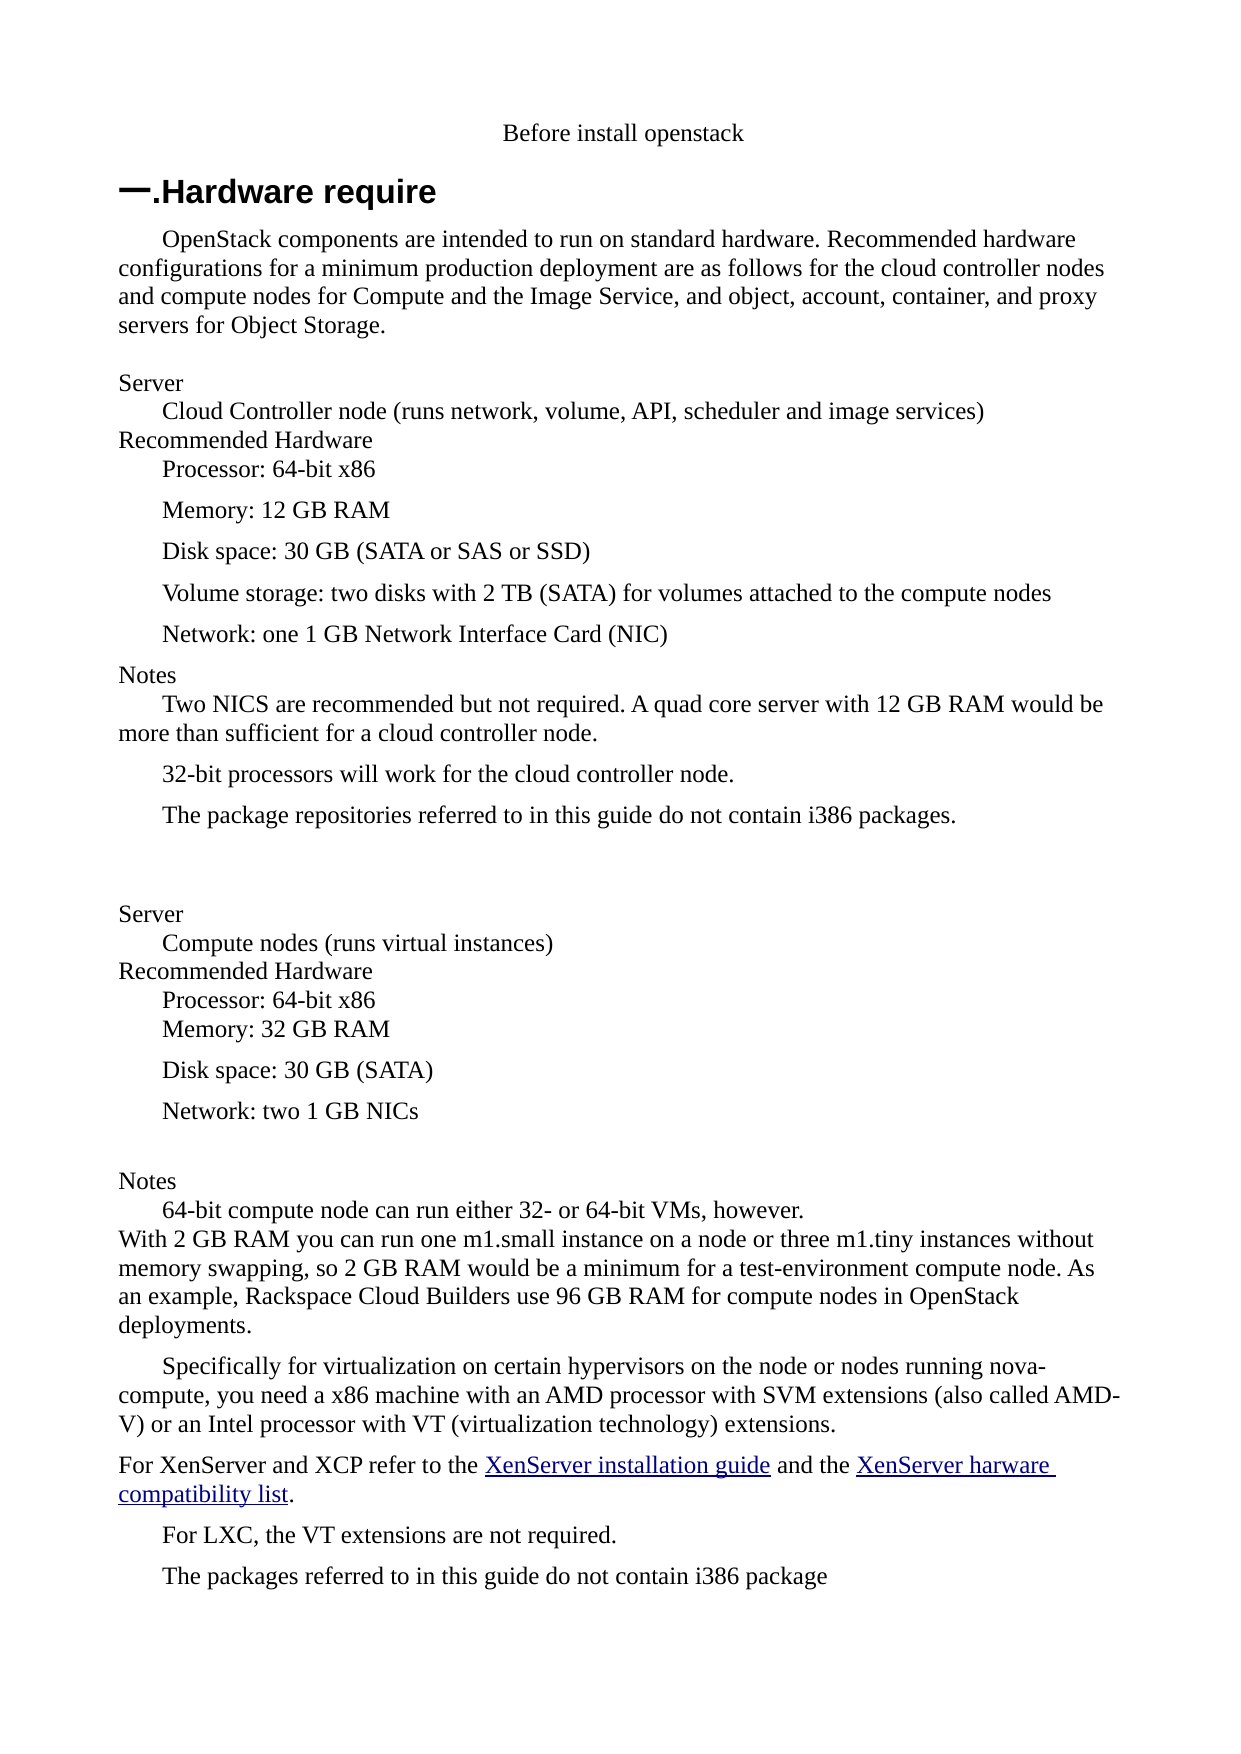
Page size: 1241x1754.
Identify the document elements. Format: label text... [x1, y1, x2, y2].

text 32-bit processors will work for the cloud controller node. [118, 759, 1122, 788]
text The packages referred to in this guide do not contain i386 package [118, 1561, 1122, 1590]
text Network: one 1 GB Network Interface Card (NIC) [118, 619, 1122, 648]
text Specifically for virtualization on certain hypervisors on the node or nodes running nova-compute, you need a x86 machine with an AMD processor with SVM extensions (also called AMD-V) or an Intel processor with VT (virtualization technology) extensions. [118, 1351, 1122, 1438]
text Disk space: 30 GB (SATA) [118, 1055, 1122, 1084]
text Network: two 1 GB NICs [118, 1096, 1122, 1125]
text OpenStack components are intended to run on standard hardware. Recommended hardware configurations for a minimum production deployment are as follows for the cloud controller nodes and compute nodes for Compute and the Image Service, and object, account, container, and proxy servers for Object Storage. [118, 224, 1122, 339]
subtitle 一.Hardware require [118, 172, 1122, 211]
text The package repositories referred to in this guide do not contain i386 packages. [118, 800, 1122, 829]
text Cloud Controller node (runs network, volume, API, scheduler and image services) [118, 396, 1122, 425]
text 64-bit compute node can run either 32- or 64-bit VMs, however. [118, 1195, 1122, 1224]
text Recommended Hardware [118, 425, 1122, 454]
text Memory: 12 GB RAM [118, 495, 1122, 524]
text Disk space: 30 GB (SATA or SAS or SSD) [118, 536, 1122, 565]
text Notes [118, 1166, 1122, 1195]
text Recommended Hardware [118, 956, 1122, 985]
text Processor: 64-bit x86 [118, 985, 1122, 1014]
text Processor: 64-bit x86 [118, 454, 1122, 483]
text Memory: 32 GB RAM [118, 1014, 1122, 1043]
text For LXC, the VT extensions are not required. [118, 1520, 1122, 1549]
text Two NICS are recommended but not required. A quad core server with 12 GB RAM would be more than sufficient for a cloud controller node. [118, 689, 1122, 746]
text Server [118, 899, 1122, 928]
text With 2 GB RAM you can run one m1.small instance on a node or three m1.tiny instances without memory swapping, so 2 GB RAM would be a minimum for a test-environment compute node. As an example, Rackspace Cloud Builders use 96 GB RAM for compute nodes in OpenStack deployments. [118, 1224, 1122, 1339]
text Notes [118, 660, 1122, 689]
text Before install openstack [118, 118, 1122, 147]
text Server [118, 368, 1122, 396]
text For XenServer and XCP refer to the XenServer installation guide and the XenServer harware compatibility list. [118, 1450, 1122, 1508]
text Volume storage: two disks with 2 TB (SATA) for volumes attached to the compute nodes [118, 578, 1122, 606]
text Compute nodes (runs virtual instances) [118, 928, 1122, 956]
